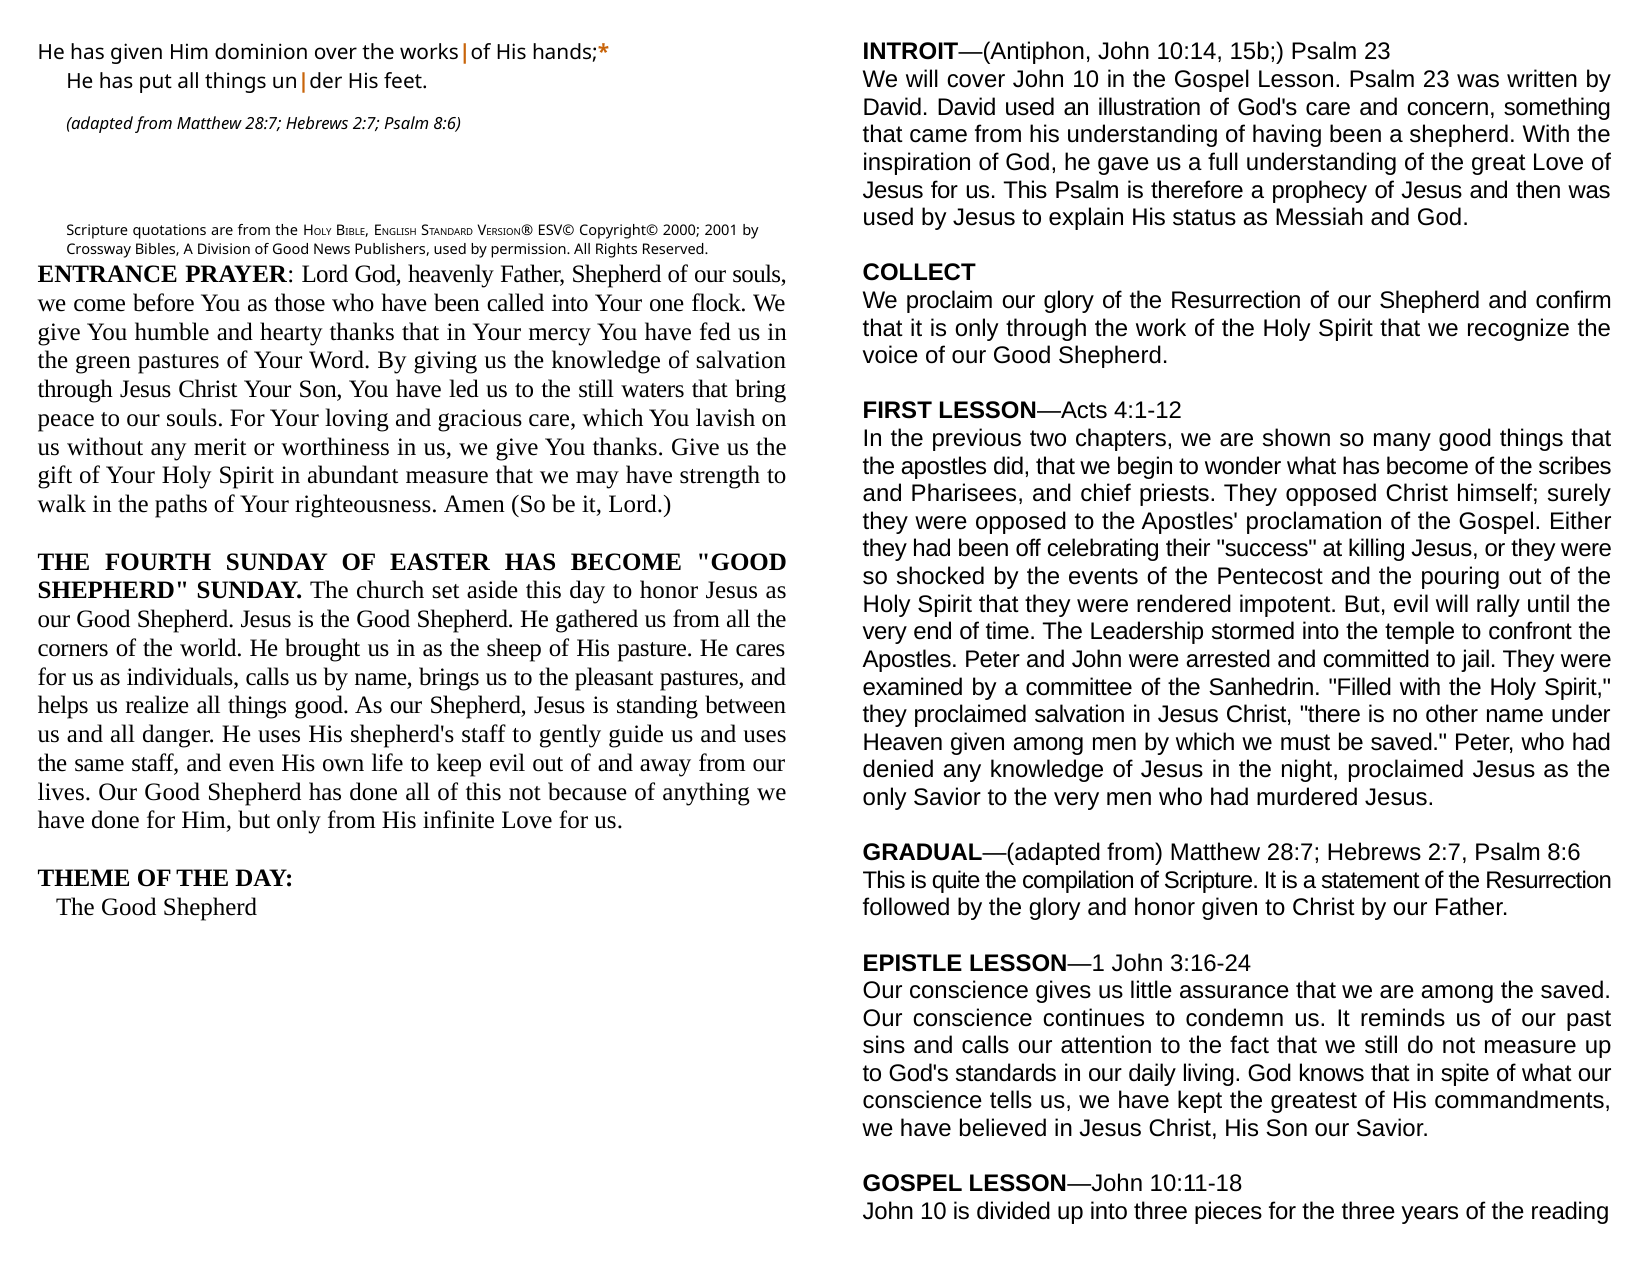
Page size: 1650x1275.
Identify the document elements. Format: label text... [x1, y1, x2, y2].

text This is quite the compilation of Scripture. It is a statement of the Resurrection followed by the glory and honor given to Christ by our Father. [862, 866, 1612, 921]
text EPISTLE LESSON—1 John 3:16-24 [862, 948, 1612, 976]
text THE FOURTH SUNDAY OF EASTER HAS BECOME "GOOD SHEPHERD" SUNDAY. The church set aside this day to honor Jesus as our Good Shepherd. Jesus is the Good Shepherd. He gathered us from all the corners of the world. He brought us in as the sheep of His pasture. He cares for us as individuals, calls us by name, brings us to the pleasant pastures, and helps us realize all things good. As our Shepherd, Jesus is standing between us and all danger. He uses His shepherd's staff to gently guide us and uses the same staff, and even His own life to keep evil out of and away from our lives. Our Good Shepherd has done all of this not because of anything we have done for Him, but only from His infinite Love for us. [37, 547, 787, 834]
text THEME OF THE DAY: [37, 863, 787, 892]
text COLLECT [862, 258, 1612, 286]
text We proclaim our glory of the Resurrection of our Shepherd and confirm that it is only through the work of the Holy Spirit that we recognize the voice of our Good Shepherd. [862, 286, 1612, 369]
text John 10 is divided up into three pieces for the three years of the reading [862, 1197, 1612, 1224]
text (adapted from Matthew 28:7; Hebrews 2:7; Psalm 8:6) [66, 111, 787, 134]
text He has given Him dominion over the works|of His hands;* [37, 37, 787, 66]
text GOSPEL LESSON—John 10:11-18 [862, 1169, 1612, 1197]
text INTROIT—(Antiphon, John 10:14, 15b;) Psalm 23 [862, 37, 1612, 65]
text The Good Shepherd [37, 892, 787, 921]
text GRADUAL—(adapted from) Matthew 28:7; Hebrews 2:7, Psalm 8:6 [862, 838, 1612, 866]
text We will cover John 10 in the Gospel Lesson. Psalm 23 was written by David. David used an illustration of God's care and concern, something that came from his understanding of having been a shepherd. With the inspiration of God, he gave us a full understanding of the great Love of Jesus for us. This Psalm is therefore a prophecy of Jesus and then was used by Jesus to explain His status as Messiah and God. [862, 65, 1612, 231]
text Scripture quotations are from the Holy Bible, English Standard Version® ESV© Copyright© 2000; 2001 by Crossway Bibles, A Division of Good News Publishers, used by permission. All Rights Reserved. [66, 219, 759, 259]
text In the previous two chapters, we are shown so many good things that the apostles did, that we begin to wonder what has become of the scribes and Pharisees, and chief priests. They opposed Christ himself; surely they were opposed to the Apostles' proclamation of the Gospel. Either they had been off celebrating their "success" at killing Jesus, or they were so shocked by the events of the Pentecost and the pouring out of the Holy Spirit that they were rendered impotent. But, evil will rally until the very end of time. The Leadership stormed into the temple to confront the Apostles. Peter and John were arrested and committed to jail. They were examined by a committee of the Sanhedrin. "Filled with the Holy Spirit," they proclaimed salvation in Jesus Christ, "there is no other name under Heaven given among men by which we must be saved." Peter, who had denied any knowledge of Jesus in the night, proclaimed Jesus as the only Savior to the very men who had murdered Jesus. [862, 424, 1612, 810]
text Our conscience gives us little assurance that we are among the saved. Our conscience continues to condemn us. It reminds us of our past sins and calls our attention to the fact that we still do not measure up to God's standards in our daily living. God knows that in spite of what our conscience tells us, we have kept the greatest of His commandments, we have believed in Jesus Christ, His Son our Savior. [862, 976, 1612, 1142]
text FIRST LESSON—Acts 4:1-12 [862, 396, 1612, 424]
text ENTRANCE PRAYER: Lord God, heavenly Father, Shepherd of our souls, we come before You as those who have been called into Your one flock. We give You humble and hearty thanks that in Your mercy You have fed us in the green pastures of Your Word. By giving us the knowledge of salvation through Jesus Christ Your Son, You have led us to the still waters that bring peace to our souls. For Your loving and gracious care, which You lavish on us without any merit or worthiness in us, we give You thanks. Give us the gift of Your Holy Spirit in abundant measure that we may have strength to walk in the paths of Your righteousness. Amen (So be it, Lord.) [37, 259, 787, 518]
text He has put all things un|der His feet. [66, 66, 787, 94]
